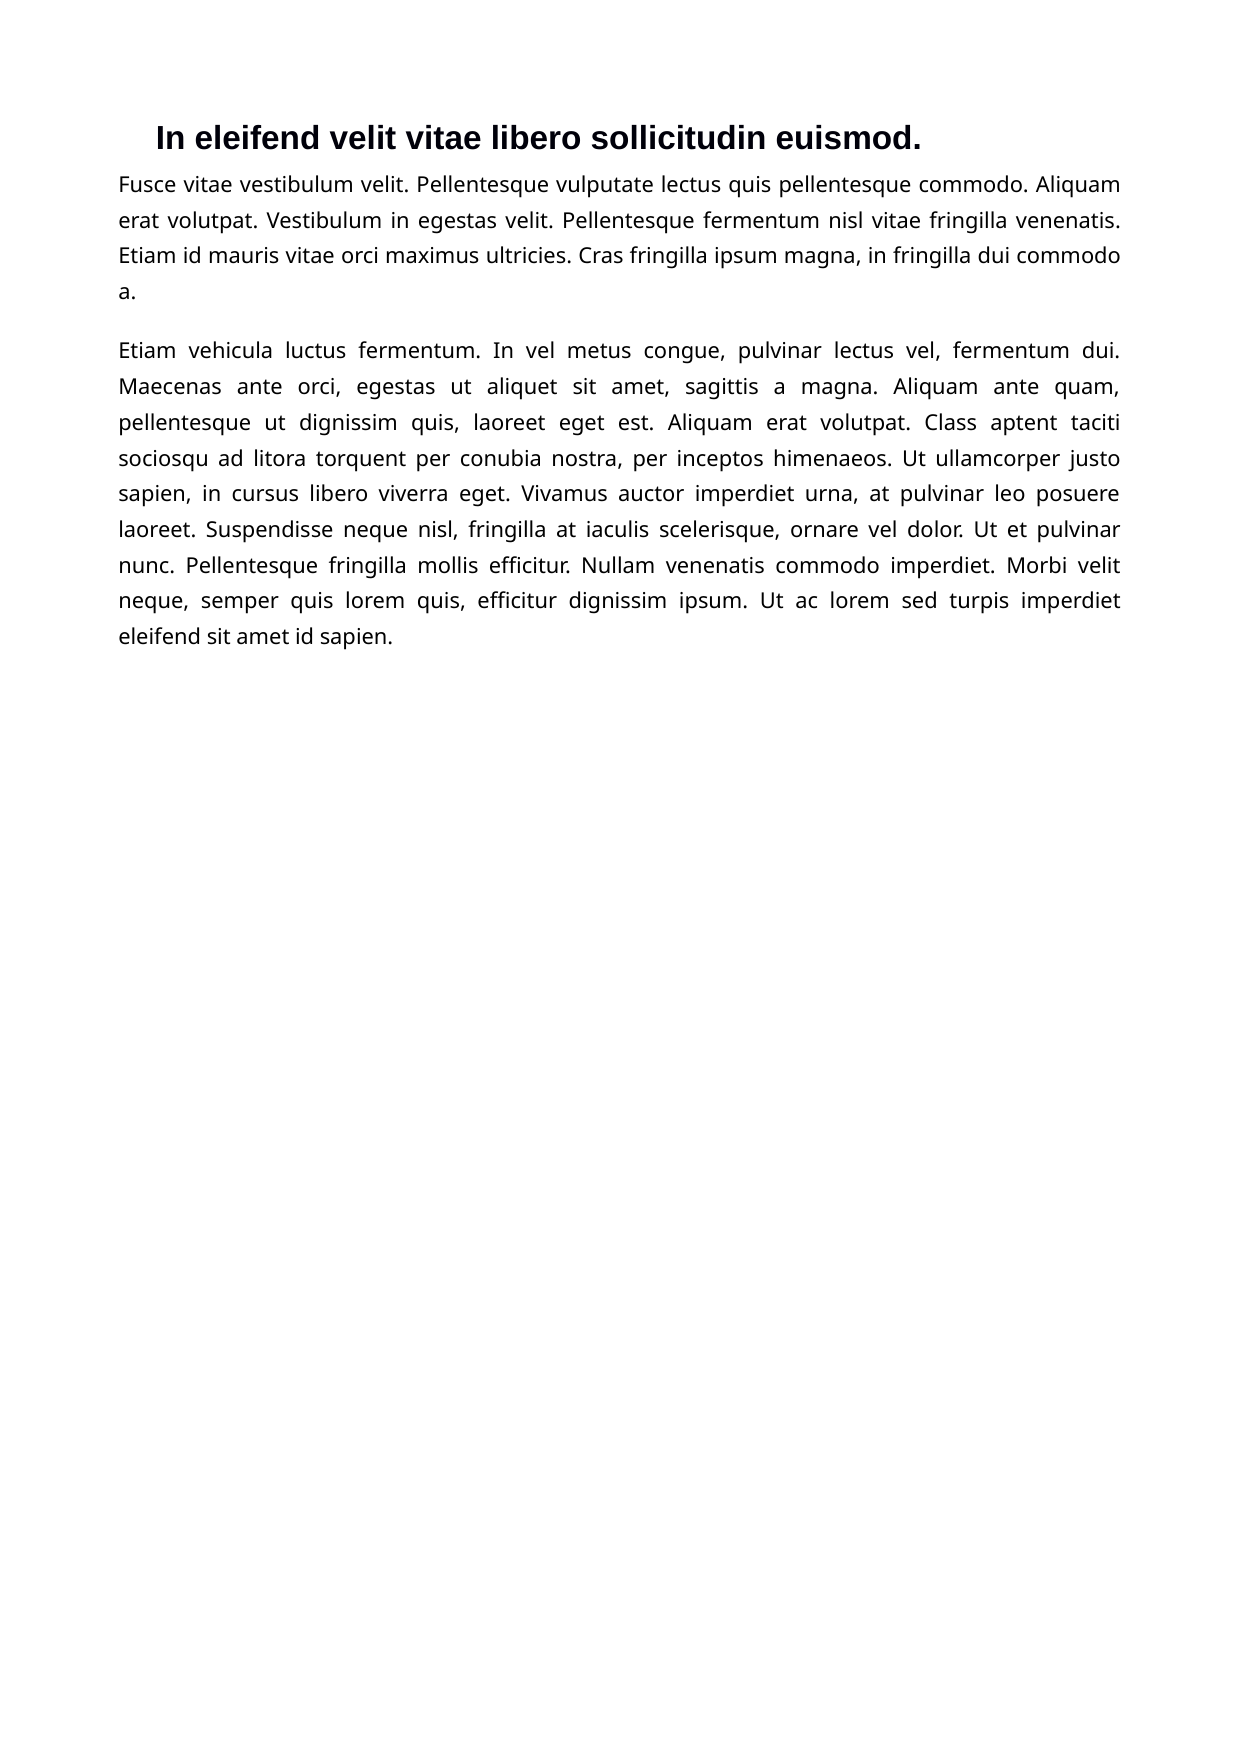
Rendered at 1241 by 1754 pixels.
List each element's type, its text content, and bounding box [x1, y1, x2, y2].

subtitle In eleifend velit vitae libero sollicitudin euismod. [156, 118, 1122, 157]
text Fusce vitae vestibulum velit. Pellentesque vulputate lectus quis pellentesque commodo. Aliquam erat volutpat. Vestibulum in egestas velit. Pellentesque fermentum nisl vitae fringilla venenatis. Etiam id mauris vitae orci maximus ultricies. Cras fringilla ipsum magna, in fringilla dui commodo a. [118, 169, 1122, 306]
text Etiam vehicula luctus fermentum. In vel metus congue, pulvinar lectus vel, fermentum dui. Maecenas ante orci, egestas ut aliquet sit amet, sagittis a magna. Aliquam ante quam, pellentesque ut dignissim quis, laoreet eget est. Aliquam erat volutpat. Class aptent taciti sociosqu ad litora torquent per conubia nostra, per inceptos himenaeos. Ut ullamcorper justo sapien, in cursus libero viverra eget. Vivamus auctor imperdiet urna, at pulvinar leo posuere laoreet. Suspendisse neque nisl, fringilla at iaculis scelerisque, ornare vel dolor. Ut et pulvinar nunc. Pellentesque fringilla mollis efficitur. Nullam venenatis commodo imperdiet. Morbi velit neque, semper quis lorem quis, efficitur dignissim ipsum. Ut ac lorem sed turpis imperdiet eleifend sit amet id sapien. [118, 335, 1122, 651]
